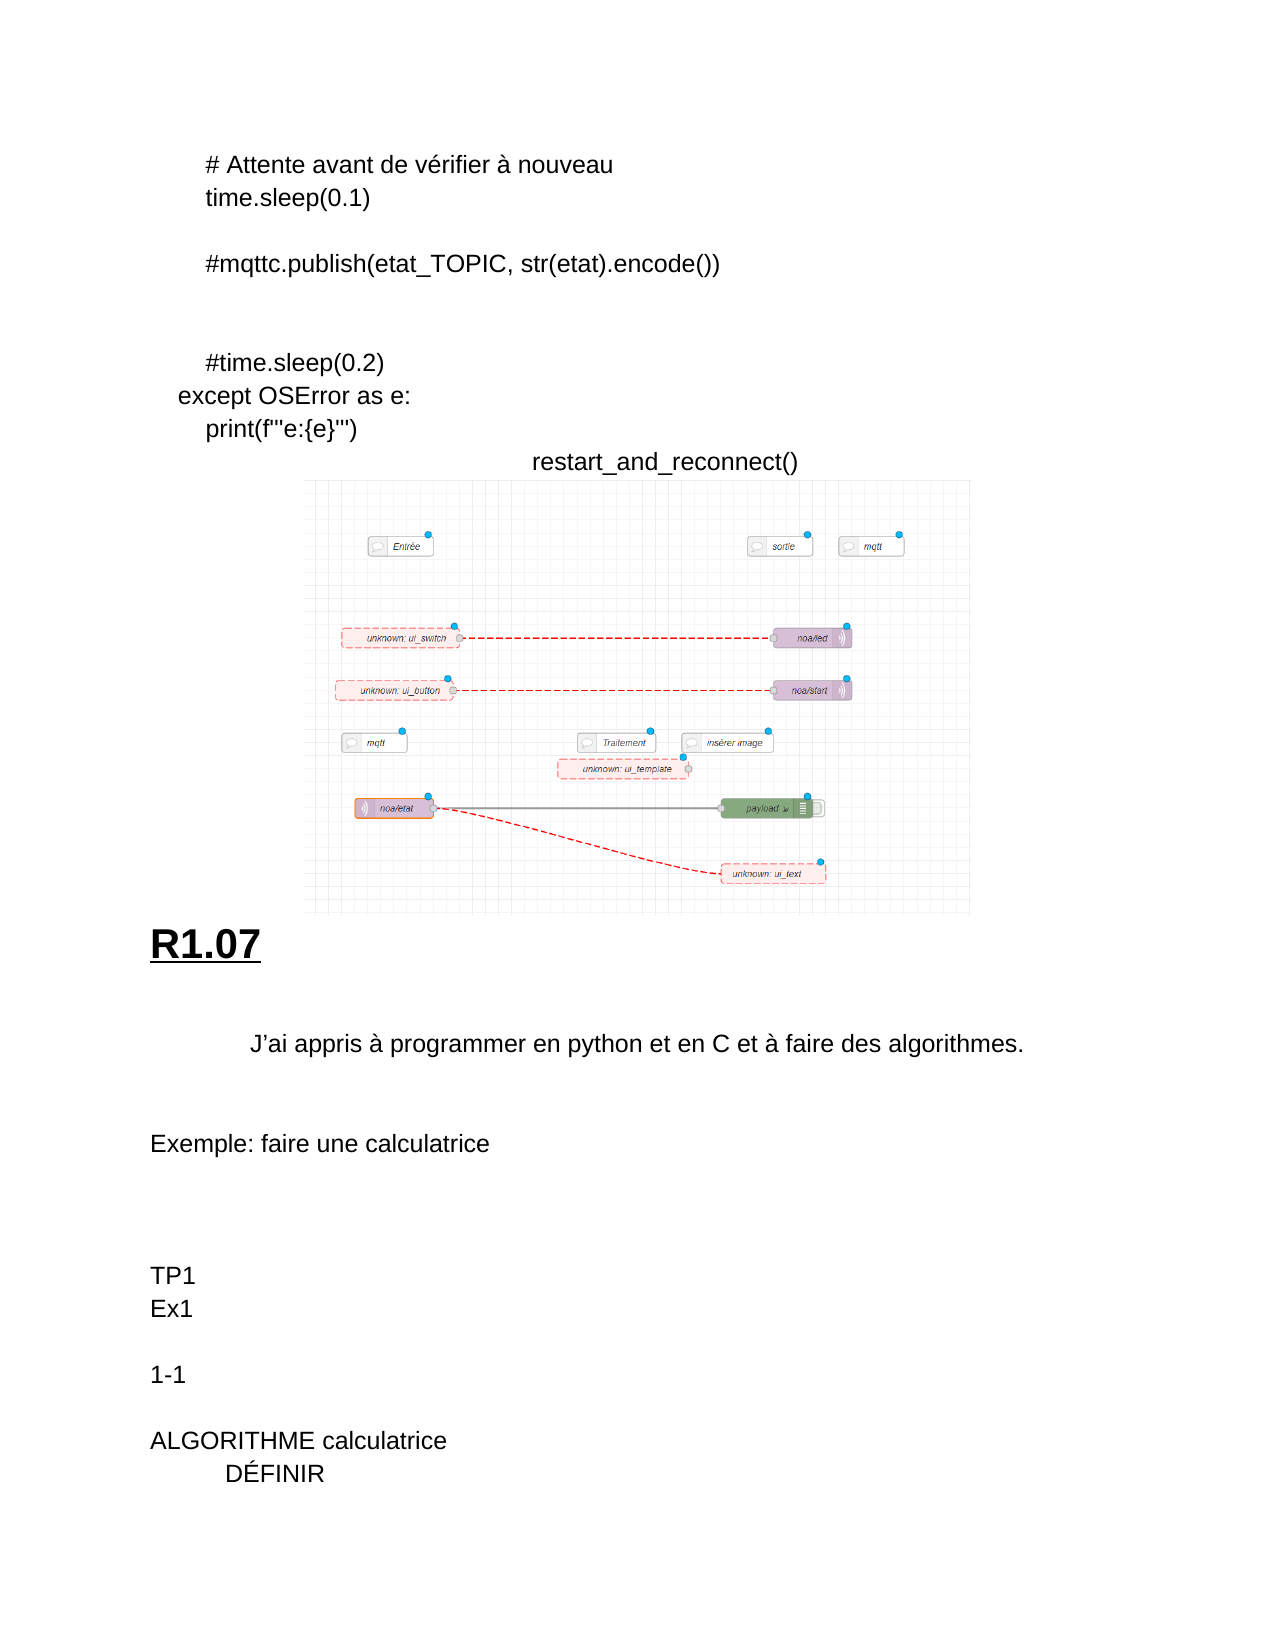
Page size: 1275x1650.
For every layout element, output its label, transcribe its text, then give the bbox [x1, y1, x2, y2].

text print(f'''e:{e}''') [150, 414, 1125, 443]
text DÉFINIR [150, 1459, 1125, 1487]
text restart_and_reconnect() [150, 447, 1125, 476]
picture [303, 480, 972, 916]
text TP1 [150, 1261, 1125, 1289]
text #time.sleep(0.2) [150, 348, 1125, 377]
text ALGORITHME calculatrice [150, 1426, 1125, 1454]
text J’ai appris à programmer en python et en C et à faire des algorithmes. [150, 1029, 1125, 1058]
text #mqttc.publish(etat_TOPIC, str(etat).encode()) [150, 249, 1125, 278]
text time.sleep(0.1) [150, 183, 1125, 212]
text R1.07 [150, 919, 1125, 967]
text Ex1 [150, 1294, 1125, 1322]
text Exemple: faire une calculatrice [150, 1128, 1125, 1157]
text 1-1 [150, 1360, 1125, 1388]
text # Attente avant de vérifier à nouveau [150, 150, 1125, 179]
text except OSError as e: [150, 381, 1125, 410]
